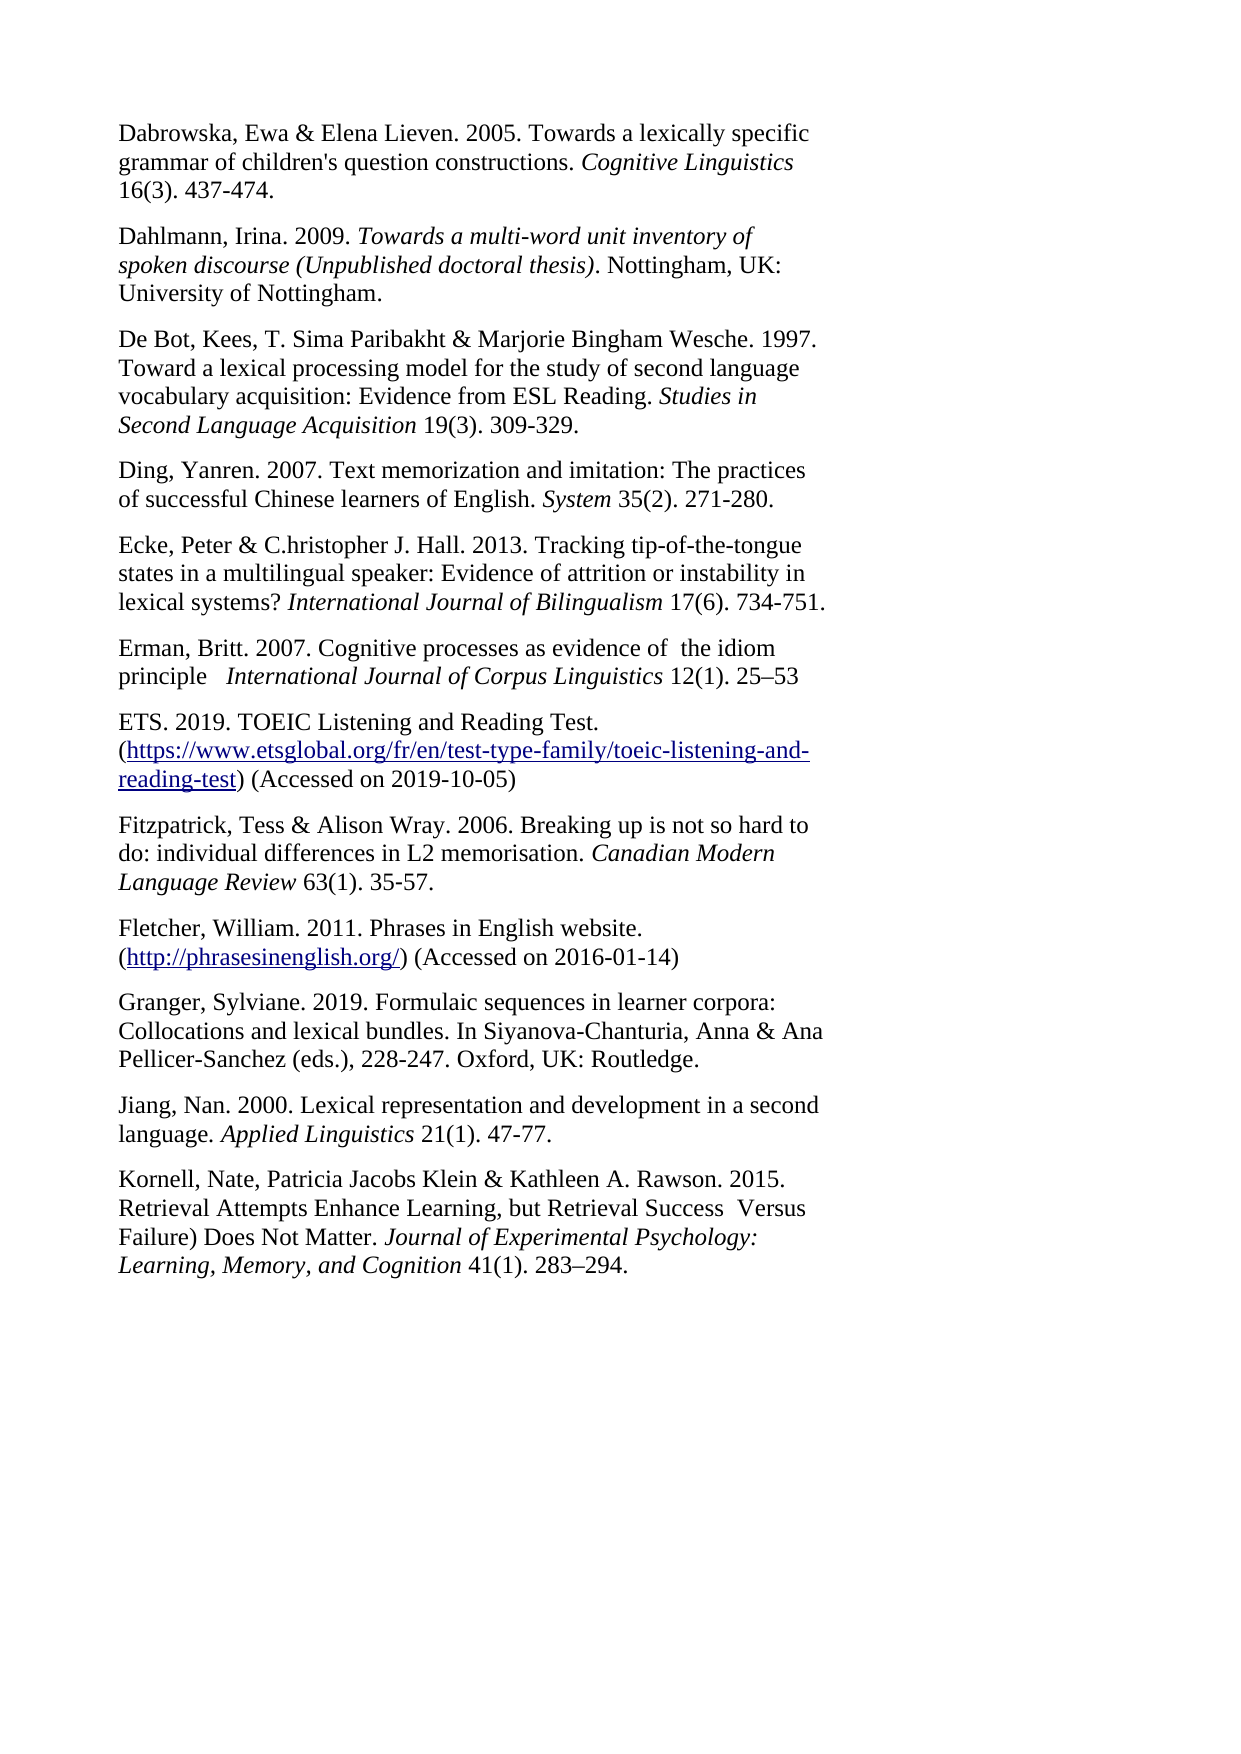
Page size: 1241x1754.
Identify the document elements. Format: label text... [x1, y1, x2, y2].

text De Bot, Kees, T. Sima Paribakht & Marjorie Bingham Wesche. 1997. Toward a lexical processing model for the study of second language vocabulary acquisition: Evidence from ESL Reading. Studies in Second Language Acquisition 19(3). 309-329. [118, 324, 827, 439]
text Ecke, Peter & C.hristopher J. Hall. 2013. Tracking tip-of-the-tongue states in a multilingual speaker: Evidence of attrition or instability in lexical systems? International Journal of Bilingualism 17(6). 734-751. [118, 530, 827, 616]
text Kornell, Nate, Patricia Jacobs Klein & Kathleen A. Rawson. 2015. Retrieval Attempts Enhance Learning, but Retrieval Success Versus Failure) Does Not Matter. Journal of Experimental Psychology: Learning, Memory, and Cognition 41(1). 283–294. [118, 1164, 827, 1279]
text Dahlmann, Irina. 2009. Towards a multi-word unit inventory of spoken discourse (Unpublished doctoral thesis). Nottingham, UK: University of Nottingham. [118, 221, 827, 307]
text Jiang, Nan. 2000. Lexical representation and development in a second language. Applied Linguistics 21(1). 47-77. [118, 1090, 827, 1147]
text Granger, Sylviane. 2019. Formulaic sequences in learner corpora: Collocations and lexical bundles. In Siyanova-Chanturia, Anna & Ana Pellicer-Sanchez (eds.), 228-247. Oxford, UK: Routledge. [118, 987, 827, 1073]
text Dabrowska, Ewa & Elena Lieven. 2005. Towards a lexically specific grammar of children's question constructions. Cognitive Linguistics 16(3). 437-474. [118, 118, 827, 204]
text Fitzpatrick, Tess & Alison Wray. 2006. Breaking up is not so hard to do: individual differences in L2 memorisation. Canadian Modern Language Review 63(1). 35-57. [118, 810, 827, 896]
text Erman, Britt. 2007. Cognitive processes as evidence of the idiom principle International Journal of Corpus Linguistics 12(1). 25–53 [118, 633, 827, 690]
text Fletcher, William. 2011. Phrases in English website. (http://phrasesinenglish.org/) (Accessed on 2016-01-14) [118, 913, 827, 970]
text ETS. 2019. TOEIC Listening and Reading Test. (https://www.etsglobal.org/fr/en/test-type-family/toeic-listening-and-reading-test) (Accessed on 2019-10-05) [118, 707, 827, 793]
text Ding, Yanren. 2007. Text memorization and imitation: The practices of successful Chinese learners of English. System 35(2). 271-280. [118, 456, 827, 513]
